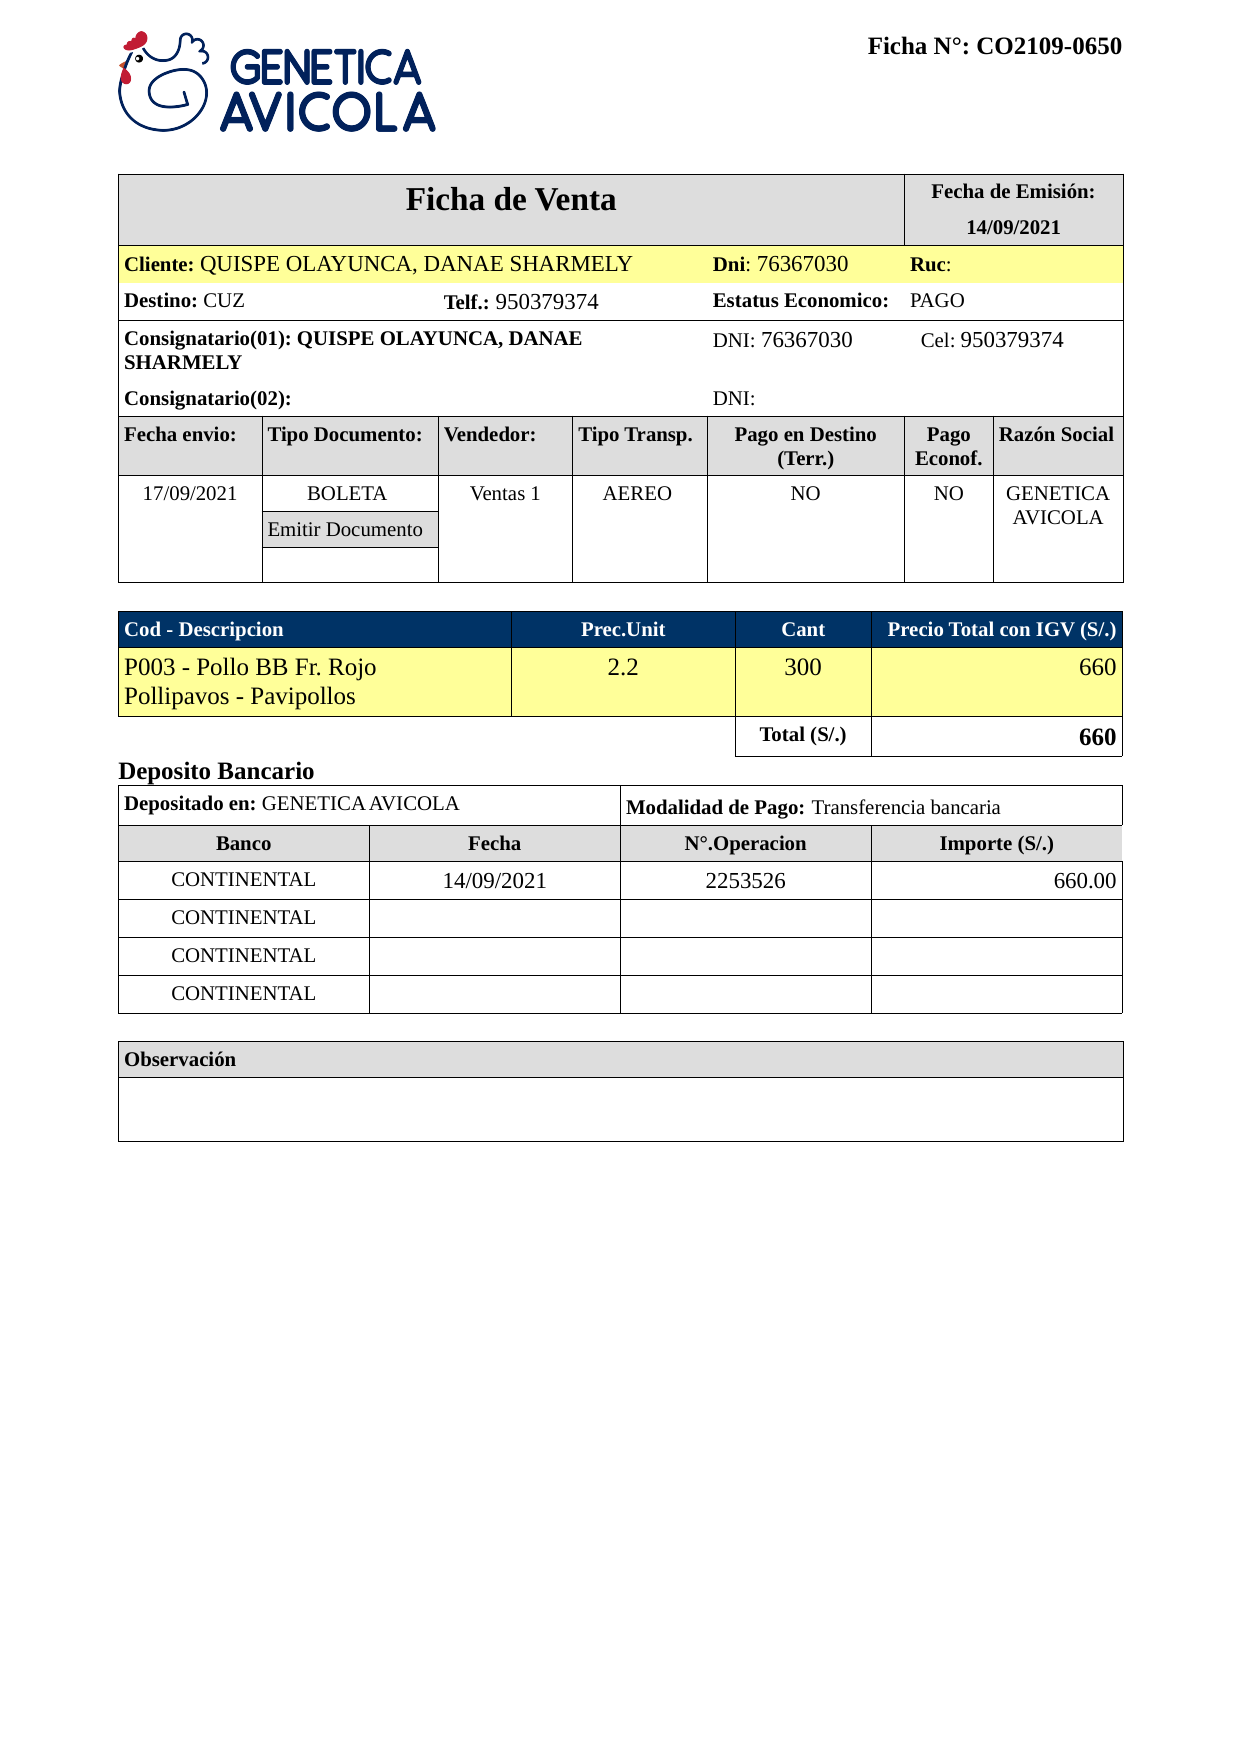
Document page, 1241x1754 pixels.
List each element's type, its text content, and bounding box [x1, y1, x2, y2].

table_cell [621, 900, 871, 937]
table_cell Importe (S/.) [872, 826, 1122, 861]
table_cell 14/09/2021 [905, 209, 1123, 245]
table_cell [119, 1078, 1123, 1141]
table_cell Ventas 1 [439, 476, 572, 582]
table_cell Razón Social [994, 417, 1123, 475]
table_cell 17/09/2021 [119, 476, 262, 582]
table_cell 14/09/2021 [370, 862, 620, 899]
table_header Cod - Descripcion [119, 612, 511, 647]
table_cell Telf.: 950379374 [438, 283, 707, 320]
table_cell 300 [736, 648, 871, 716]
table_header Cant [736, 612, 871, 647]
table_cell CONTINENTAL [119, 938, 369, 974]
table_cell Estatus Economico: [707, 283, 904, 320]
table_header Fecha de Emisión: [905, 175, 1123, 209]
table_cell Pago en Destino (Terr.) [708, 417, 904, 475]
table_cell Emitir Documento [263, 512, 438, 547]
table_cell CONTINENTAL [119, 900, 369, 937]
table_cell Dni: 76367030 [707, 246, 904, 283]
table_header Depositado en: GENETICA AVICOLA [119, 786, 620, 825]
table_cell [370, 938, 620, 974]
table_header Prec.Unit [512, 612, 735, 647]
table_cell Total (S/.) [736, 717, 871, 756]
table_cell NO [708, 476, 904, 582]
table_cell Consignatario(02): [119, 380, 707, 416]
table_cell N°.Operacion [621, 826, 871, 861]
table_cell [370, 900, 620, 937]
table_cell GENETICA AVICOLA [994, 476, 1123, 582]
table_cell Vendedor: [439, 417, 572, 475]
table_cell 2253526 [621, 862, 871, 899]
table_cell Destino: CUZ [119, 283, 438, 320]
table_cell [621, 938, 871, 974]
table_cell CONTINENTAL [119, 862, 369, 899]
table_header Observación [119, 1042, 1123, 1077]
table_cell P003 - Pollo BB Fr. Rojo Pollipavos - Pavipollos [119, 648, 511, 716]
table_cell DNI: 76367030 [707, 321, 915, 380]
table_cell [370, 976, 620, 1012]
table_cell Tipo Documento: [263, 417, 438, 475]
table_header Ficha de Venta [119, 175, 904, 245]
table_cell Fecha envio: [119, 417, 262, 475]
table_cell NO [905, 476, 993, 582]
table_cell BOLETA [263, 476, 438, 511]
table_cell Pago Econof. [905, 417, 993, 475]
table_cell Consignatario(01): QUISPE OLAYUNCA, DANAE SHARMELY [119, 321, 707, 380]
table_cell [872, 976, 1122, 1012]
table_cell Tipo Transp. [573, 417, 707, 475]
table_cell 660.00 [872, 862, 1122, 899]
table_cell 660 [872, 717, 1122, 756]
table_header Precio Total con IGV (S/.) [872, 612, 1122, 647]
table_cell [621, 976, 871, 1012]
table_cell [118, 717, 511, 756]
picture [118, 31, 436, 132]
table_cell Ruc: [904, 246, 1123, 283]
table_cell Cel: 950379374 [915, 321, 1123, 380]
table_cell 660 [872, 648, 1122, 716]
table_cell AEREO [573, 476, 707, 582]
table_header Modalidad de Pago: Transferencia bancaria [621, 786, 1122, 825]
table_cell 2.2 [512, 648, 735, 716]
table_cell Cliente: QUISPE OLAYUNCA, DANAE SHARMELY [119, 246, 707, 283]
table_cell Fecha [370, 826, 620, 861]
table_cell [872, 938, 1122, 974]
table_cell [263, 548, 438, 582]
table_cell Banco [119, 826, 369, 861]
table_cell PAGO [904, 283, 1123, 320]
table_cell CONTINENTAL [119, 976, 369, 1012]
text Deposito Bancario [118, 756, 1122, 785]
table_cell [511, 717, 735, 756]
table_cell DNI: [707, 380, 1123, 416]
table_cell [872, 900, 1122, 937]
